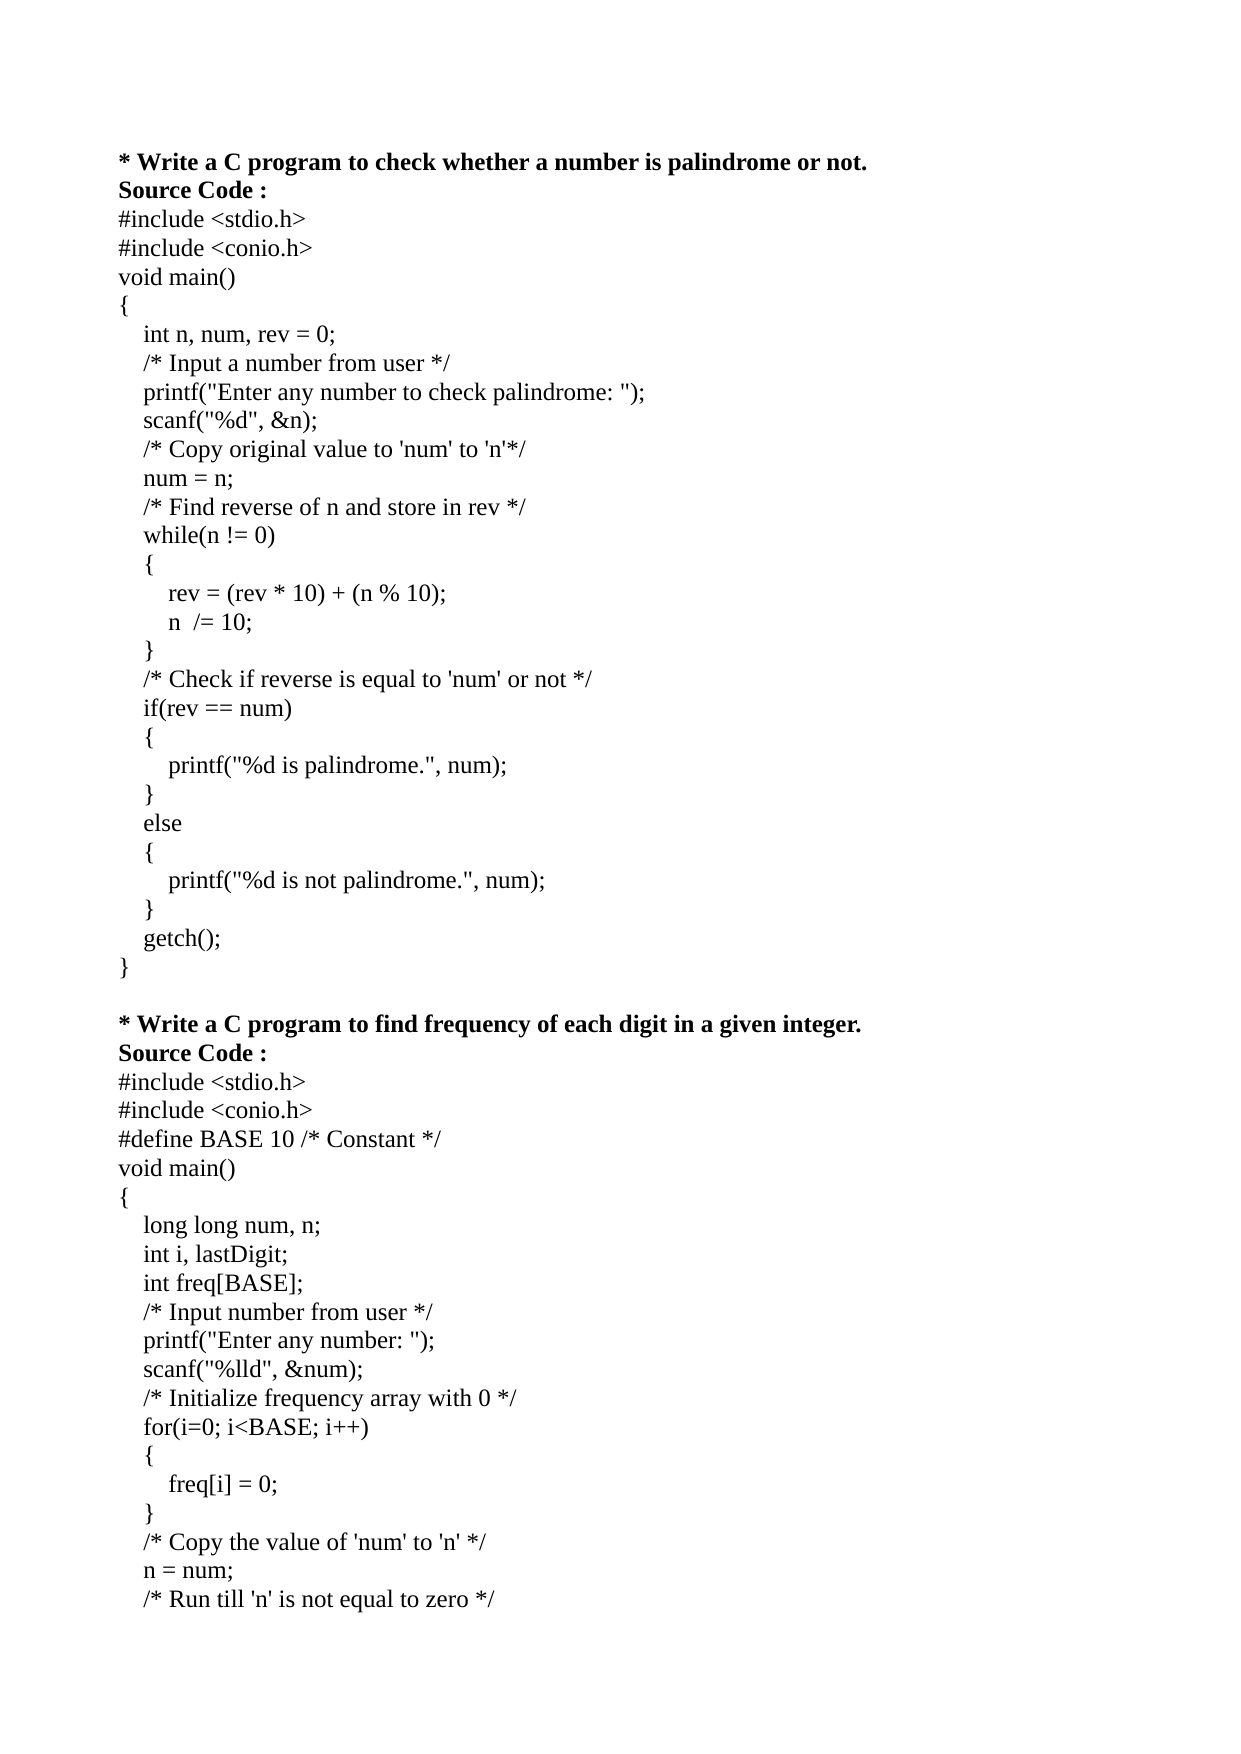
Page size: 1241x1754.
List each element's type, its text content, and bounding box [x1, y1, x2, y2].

text num = n; [118, 463, 1122, 492]
text { [118, 1182, 1122, 1211]
text } [118, 952, 1122, 981]
text int n, num, rev = 0; [118, 319, 1122, 348]
text /* Initialize frequency array with 0 */ [118, 1383, 1122, 1412]
text } [118, 779, 1122, 808]
text /* Input a number from user */ [118, 348, 1122, 377]
text printf("Enter any number: "); [118, 1326, 1122, 1354]
text printf("%d is not palindrome.", num); [118, 866, 1122, 894]
text { [118, 1441, 1122, 1469]
text if(rev == num) [118, 693, 1122, 722]
text int freq[BASE]; [118, 1268, 1122, 1297]
text int i, lastDigit; [118, 1239, 1122, 1268]
text n = num; [118, 1556, 1122, 1584]
text freq[i] = 0; [118, 1469, 1122, 1498]
text } [118, 636, 1122, 664]
text rev = (rev * 10) + (n % 10); [118, 578, 1122, 607]
text * Write a C program to check whether a number is palindrome or not. [118, 147, 1122, 176]
text } [118, 1498, 1122, 1527]
text #include <conio.h> [118, 1096, 1122, 1124]
text Source Code : [118, 1038, 1122, 1067]
text { [118, 837, 1122, 866]
text scanf("%d", &n); [118, 406, 1122, 434]
text for(i=0; i<BASE; i++) [118, 1412, 1122, 1441]
text #include <stdio.h> [118, 1067, 1122, 1096]
text void main() [118, 262, 1122, 291]
text while(n != 0) [118, 521, 1122, 549]
text n /= 10; [118, 607, 1122, 636]
text * Write a C program to find frequency of each digit in a given integer. [118, 1009, 1122, 1038]
text /* Find reverse of n and store in rev */ [118, 492, 1122, 521]
text void main() [118, 1153, 1122, 1182]
text long long num, n; [118, 1211, 1122, 1239]
text /* Copy the value of 'num' to 'n' */ [118, 1527, 1122, 1556]
text /* Copy original value to 'num' to 'n'*/ [118, 434, 1122, 463]
text /* Run till 'n' is not equal to zero */ [118, 1584, 1122, 1613]
text #include <conio.h> [118, 233, 1122, 262]
text #define BASE 10 /* Constant */ [118, 1124, 1122, 1153]
text scanf("%lld", &num); [118, 1354, 1122, 1383]
text /* Input number from user */ [118, 1297, 1122, 1326]
text printf("%d is palindrome.", num); [118, 751, 1122, 779]
text #include <stdio.h> [118, 204, 1122, 233]
text } [118, 894, 1122, 923]
text Source Code : [118, 176, 1122, 204]
text { [118, 549, 1122, 578]
text printf("Enter any number to check palindrome: "); [118, 377, 1122, 406]
text else [118, 808, 1122, 837]
text getch(); [118, 923, 1122, 952]
text { [118, 722, 1122, 751]
text /* Check if reverse is equal to 'num' or not */ [118, 664, 1122, 693]
text { [118, 291, 1122, 319]
